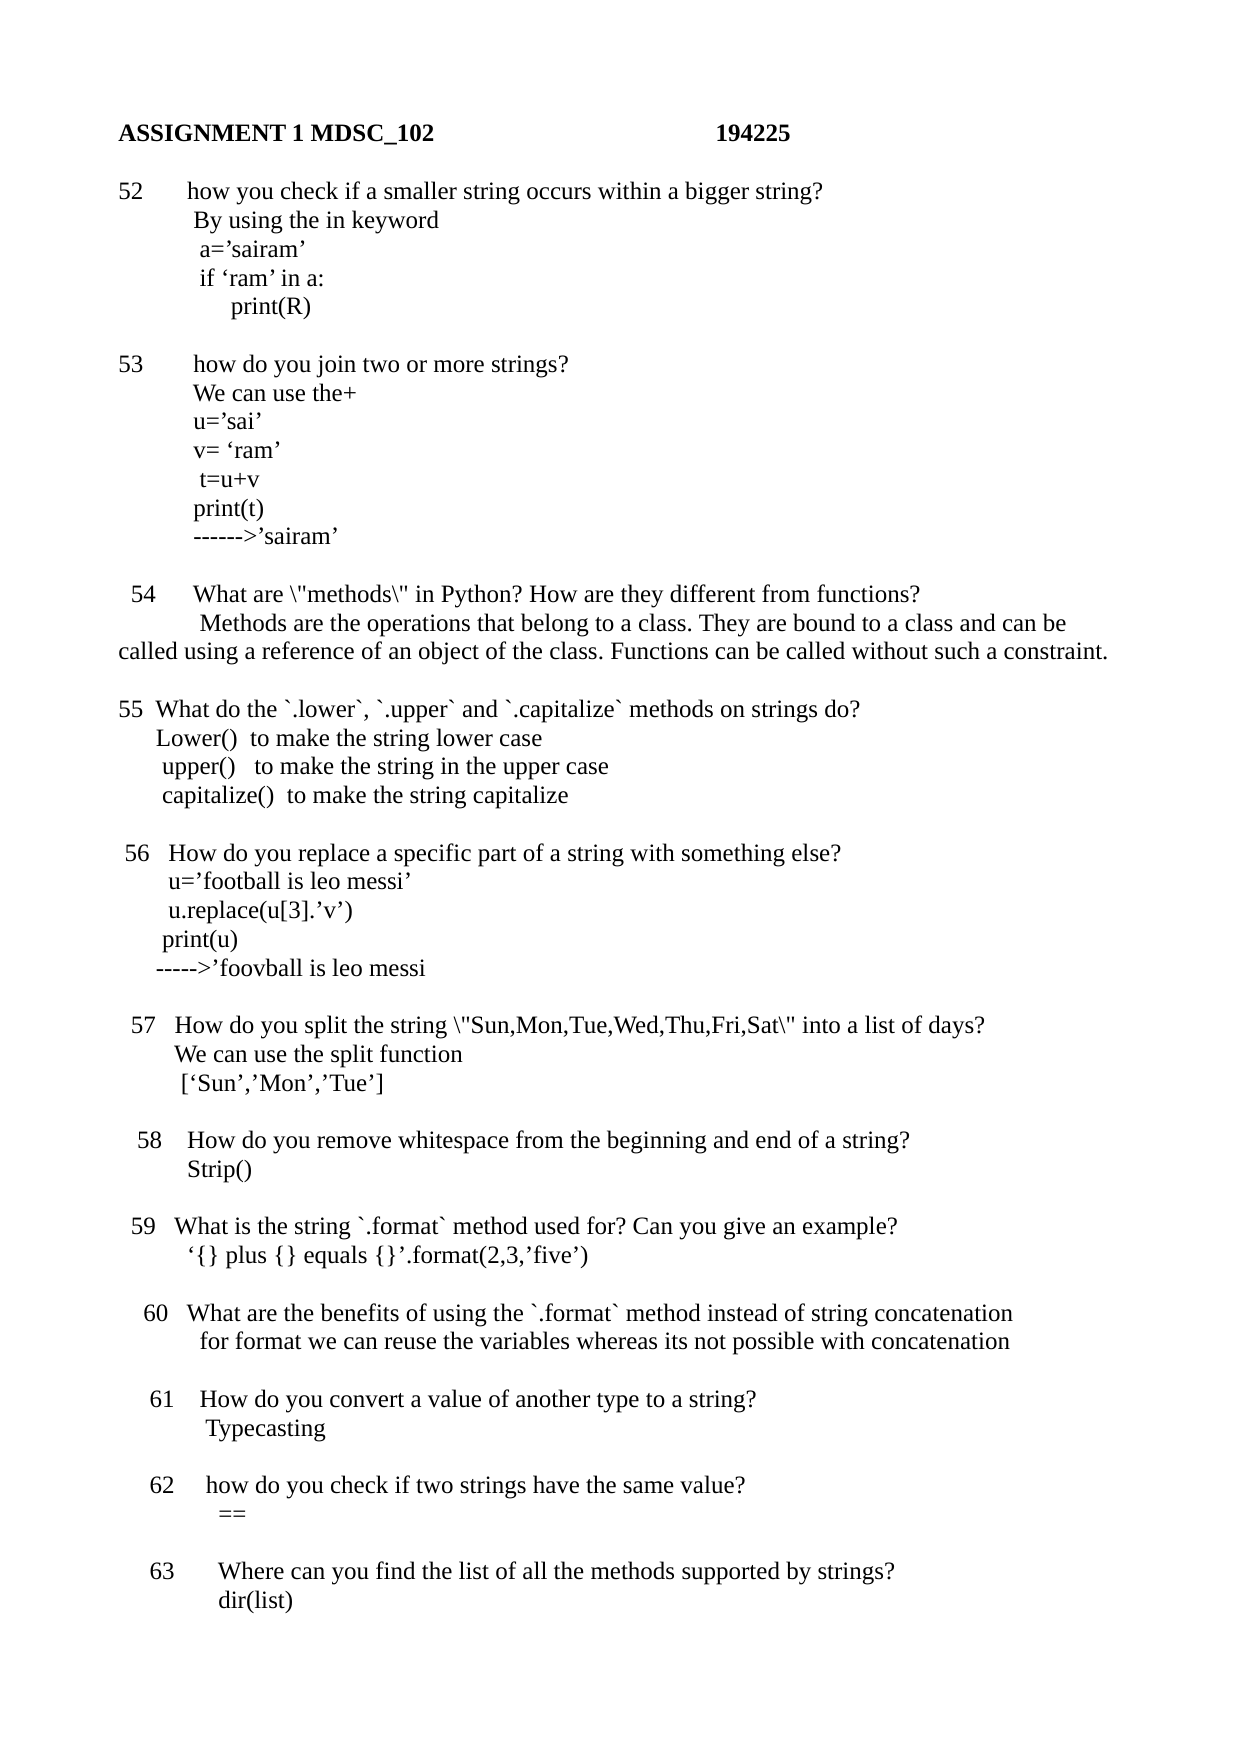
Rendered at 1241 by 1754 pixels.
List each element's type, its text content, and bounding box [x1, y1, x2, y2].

text for format we can reuse the variables whereas its not possible with concatenation [118, 1326, 1122, 1355]
text upper() to make the string in the upper case [118, 751, 1122, 780]
text 55 What do the `.lower`, `.upper` and `.capitalize` methods on strings do? [118, 694, 1122, 723]
text print(R) [118, 291, 1122, 320]
text v= ‘ram’ [118, 435, 1122, 464]
text By using the in keyword [118, 205, 1122, 234]
text u=’sai’ [118, 406, 1122, 435]
text 60 What are the benefits of using the `.format` method instead of string concatenation [118, 1298, 1122, 1326]
text print(t) [118, 493, 1122, 521]
text Lower() to make the string lower case [118, 723, 1122, 751]
text u.replace(u[3].’v’) [118, 895, 1122, 924]
text ----->’foovball is leo messi [118, 953, 1122, 981]
text a=’sairam’ [118, 234, 1122, 263]
text 59 What is the string `.format` method used for? Can you give an example? [118, 1211, 1122, 1240]
text print(u) [118, 924, 1122, 953]
text 63 Where can you find the list of all the methods supported by strings? [118, 1556, 1122, 1585]
text u=’football is leo messi’ [118, 866, 1122, 895]
text capitalize() to make the string capitalize [118, 780, 1122, 809]
text ‘{} plus {} equals {}’.format(2,3,’five’) [118, 1240, 1122, 1269]
text 57 How do you split the string \"Sun,Mon,Tue,Wed,Thu,Fri,Sat\" into a list of days? [118, 1010, 1122, 1039]
text 53 how do you join two or more strings? [118, 349, 1122, 378]
text == [118, 1499, 1122, 1528]
text 56 How do you replace a specific part of a string with something else? [118, 838, 1122, 866]
text We can use the split function [118, 1039, 1122, 1068]
text t=u+v [118, 464, 1122, 493]
text 54 What are \"methods\" in Python? How are they different from functions? [118, 579, 1122, 608]
text 61 How do you convert a value of another type to a string? [118, 1384, 1122, 1413]
text We can use the+ [118, 378, 1122, 406]
text dir(list) [118, 1585, 1122, 1614]
text [‘Sun’,’Mon’,’Tue’] [118, 1068, 1122, 1096]
text 52 how you check if a smaller string occurs within a bigger string? [118, 176, 1122, 205]
text Strip() [118, 1154, 1122, 1183]
text ------>’sairam’ [118, 521, 1122, 550]
text 62 how do you check if two strings have the same value? [118, 1470, 1122, 1499]
text Methods are the operations that belong to a class. They are bound to a class and can be called using a reference of an object of the class. Functions can be called without such a constraint. [118, 608, 1122, 665]
text 58 How do you remove whitespace from the beginning and end of a string? [118, 1125, 1122, 1154]
text Typecasting [118, 1413, 1122, 1441]
text if ‘ram’ in a: [118, 263, 1122, 291]
